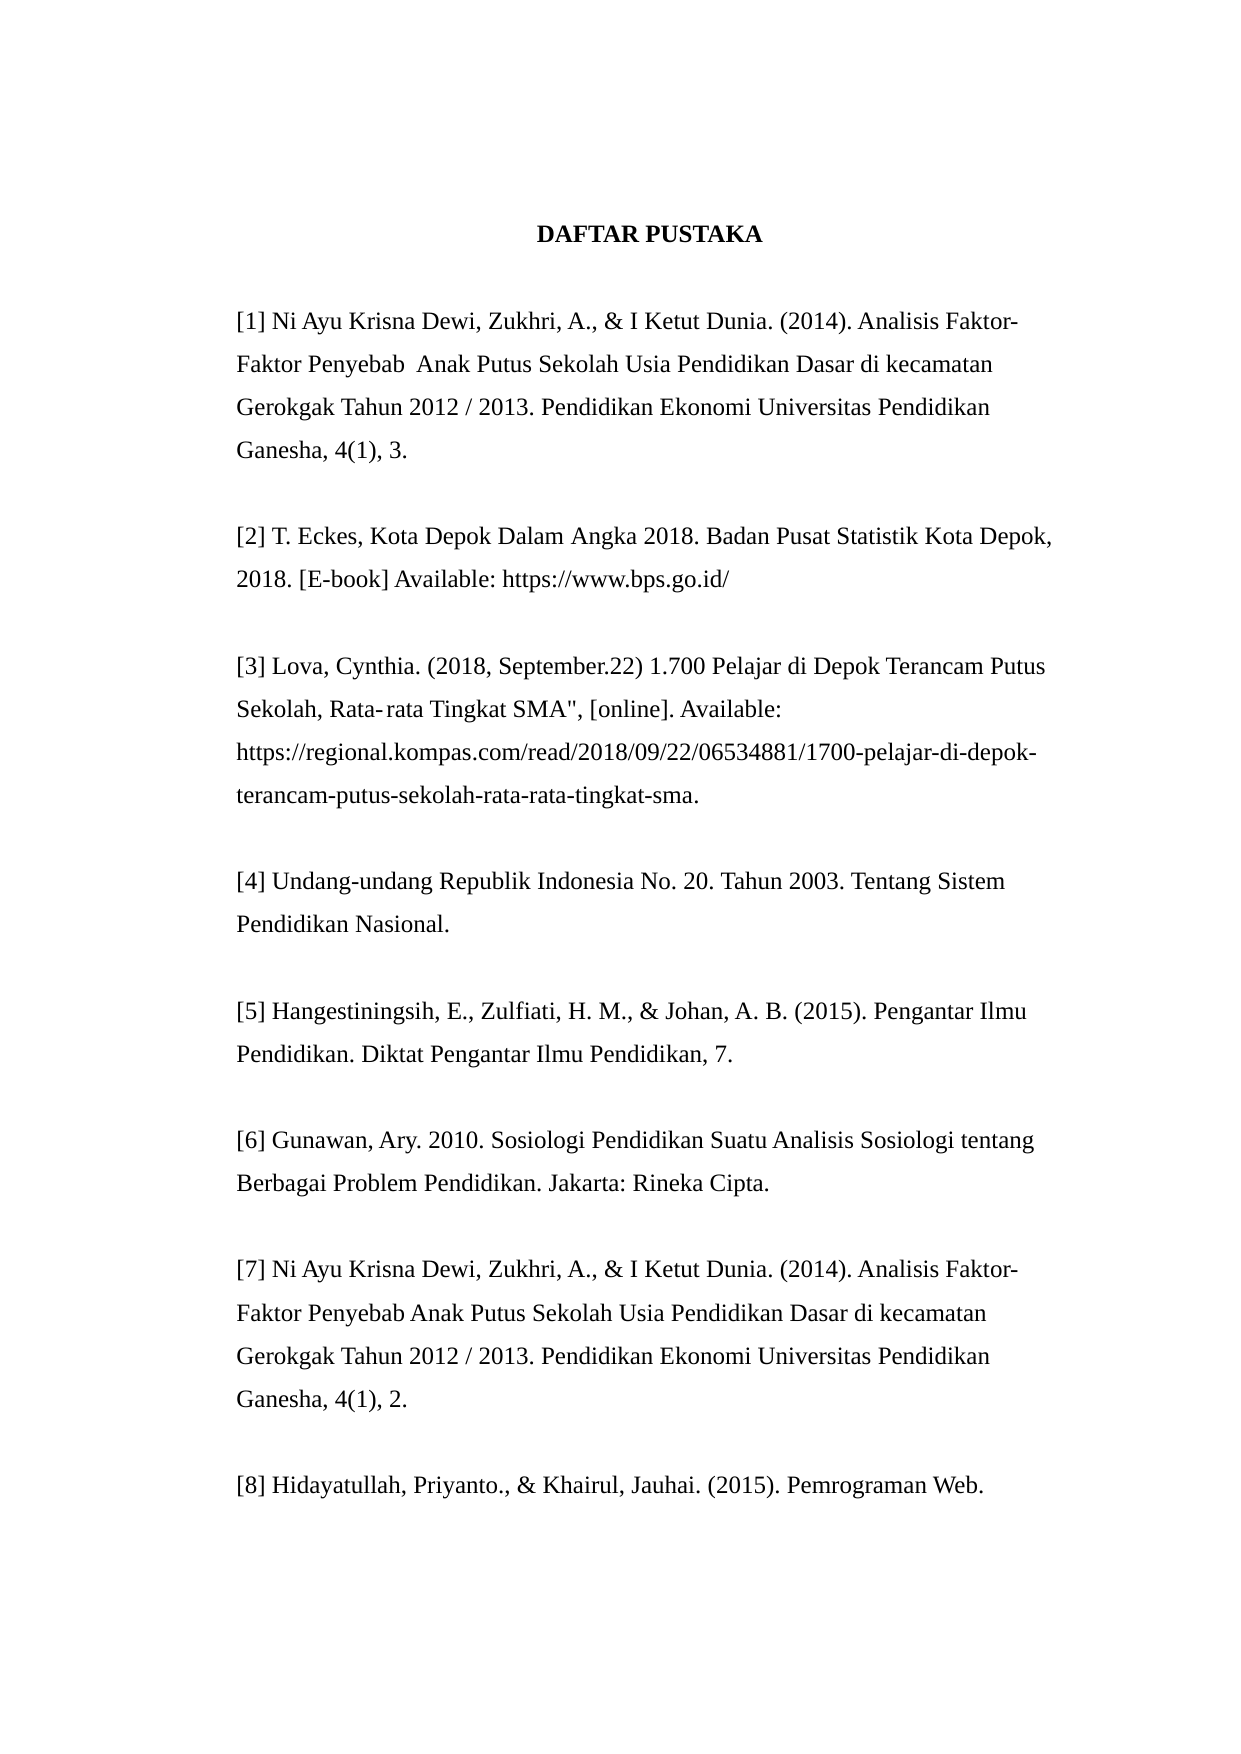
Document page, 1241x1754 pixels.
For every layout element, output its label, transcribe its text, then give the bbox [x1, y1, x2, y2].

subtitle DAFTAR PUSTAKA [236, 219, 1063, 248]
text [1] Ni Ayu Krisna Dewi, Zukhri, A., & I Ketut Dunia. (2014). Analisis Faktor-Faktor Penyebab Anak Putus Sekolah Usia Pendidikan Dasar di kecamatan Gerokgak Tahun 2012 / 2013. Pendidikan Ekonomi Universitas Pendidikan Ganesha, 4(1), 3. [236, 306, 1063, 464]
text [7] Ni Ayu Krisna Dewi, Zukhri, A., & I Ketut Dunia. (2014). Analisis Faktor-Faktor Penyebab Anak Putus Sekolah Usia Pendidikan Dasar di kecamatan Gerokgak Tahun 2012 / 2013. Pendidikan Ekonomi Universitas Pendidikan Ganesha, 4(1), 2. [236, 1254, 1063, 1413]
text [8] Hidayatullah, Priyanto., & Khairul, Jauhai. (2015). Pemrograman Web. [236, 1470, 1063, 1499]
text [3] Lova, Cynthia. (2018, September.22) 1.700 Pelajar di Depok Terancam Putus Sekolah, Rata- rata Tingkat SMA", [online]. Available: https://regional.kompas.com/read/2018/09/22/06534881/1700-pelajar-di-depok-terancam-putus-sekolah-rata-rata-tingkat-sma. [236, 651, 1063, 809]
text [4] Undang-undang Republik Indonesia No. 20. Tahun 2003. Tentang Sistem Pendidikan Nasional. [236, 866, 1063, 938]
text [2] T. Eckes, Kota Depok Dalam Angka 2018. Badan Pusat Statistik Kota Depok, 2018. [E-book] Available: https://www.bps.go.id/ [236, 521, 1063, 593]
text [6] Gunawan, Ary. 2010. Sosiologi Pendidikan Suatu Analisis Sosiologi tentang Berbagai Problem Pendidikan. Jakarta: Rineka Cipta. [236, 1125, 1063, 1197]
text [5] Hangestiningsih, E., Zulfiati, H. M., & Johan, A. B. (2015). Pengantar Ilmu Pendidikan. Diktat Pengantar Ilmu Pendidikan, 7. [236, 996, 1063, 1068]
